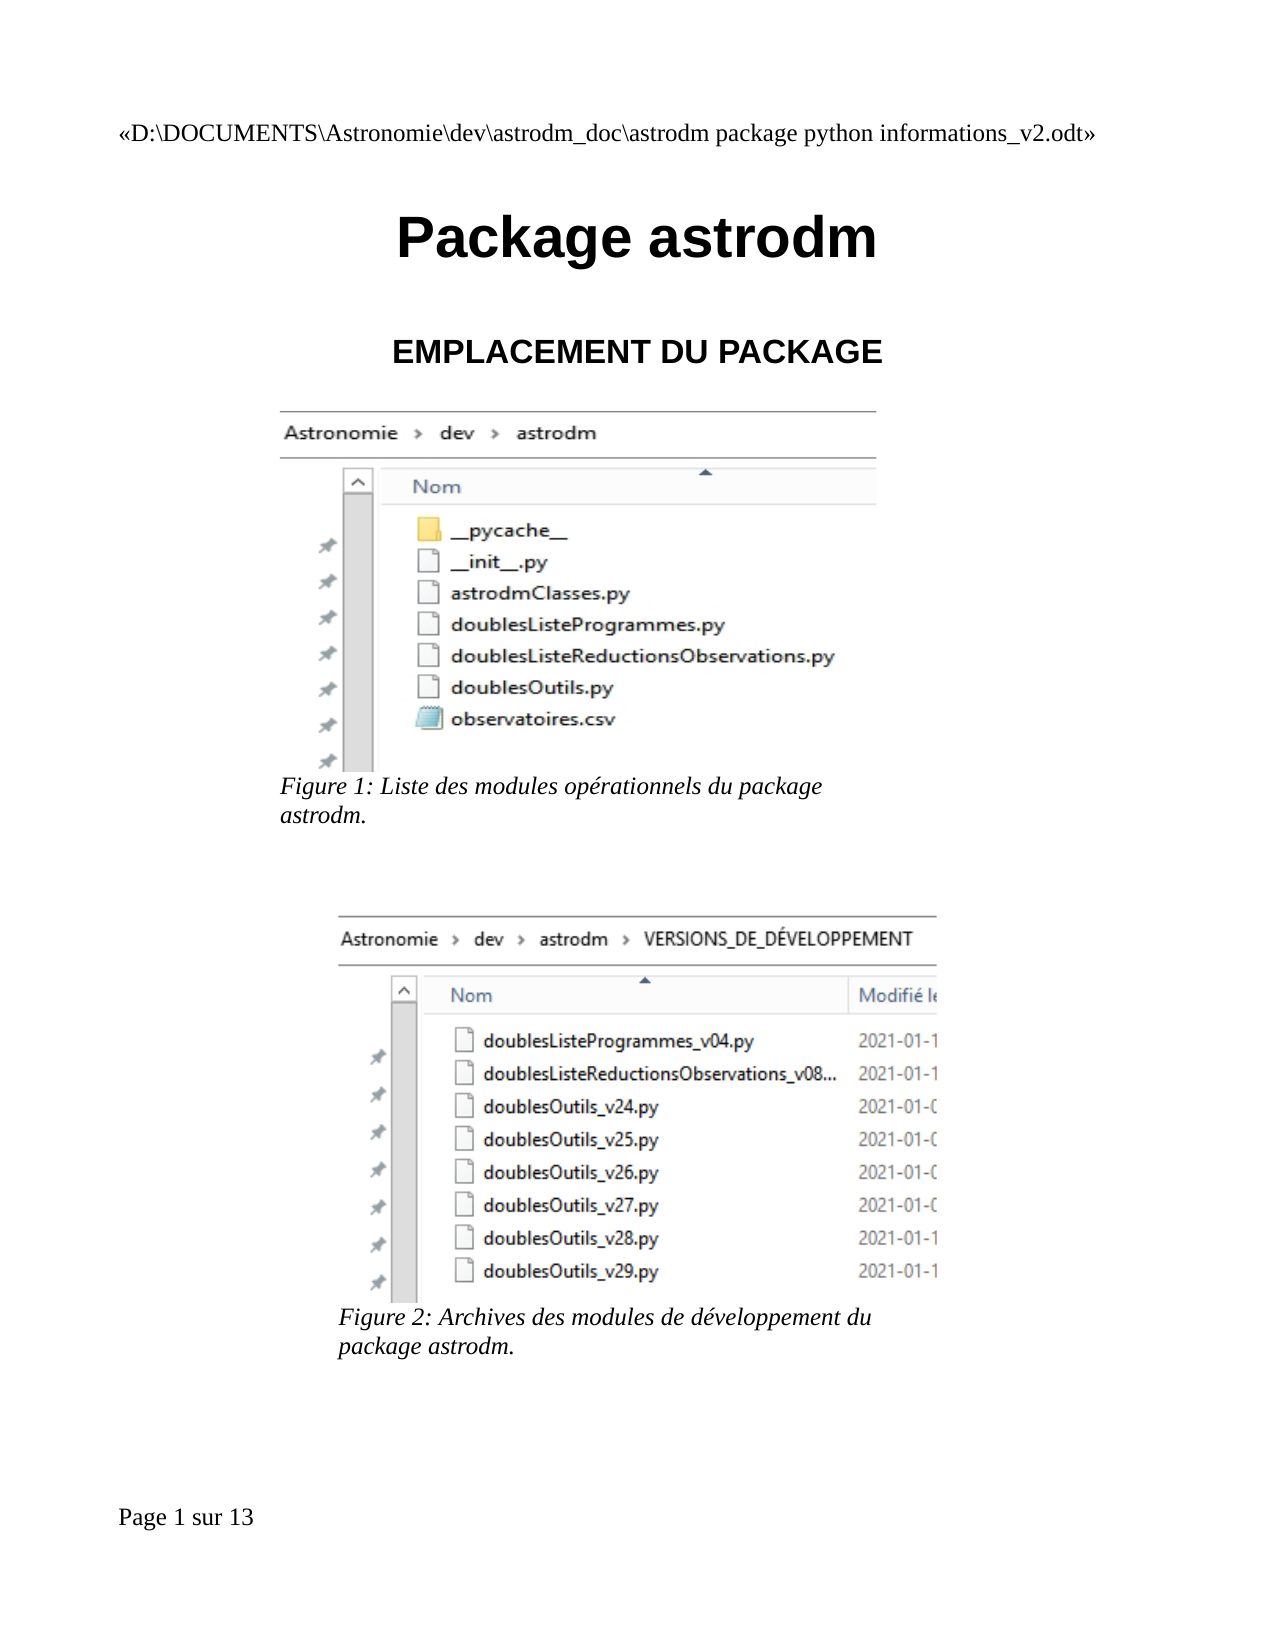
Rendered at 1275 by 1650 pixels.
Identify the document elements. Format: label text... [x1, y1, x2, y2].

subtitle EMPLACEMENT DU PACKAGE [118, 332, 1157, 371]
text Figure 1: Liste des modules opérationnels du package astrodm. [280, 772, 877, 829]
title Package astrodm [118, 203, 1157, 270]
picture [279, 411, 877, 772]
picture [338, 913, 937, 1303]
text Figure 2: Archives des modules de développement du package astrodm. [338, 1303, 937, 1360]
